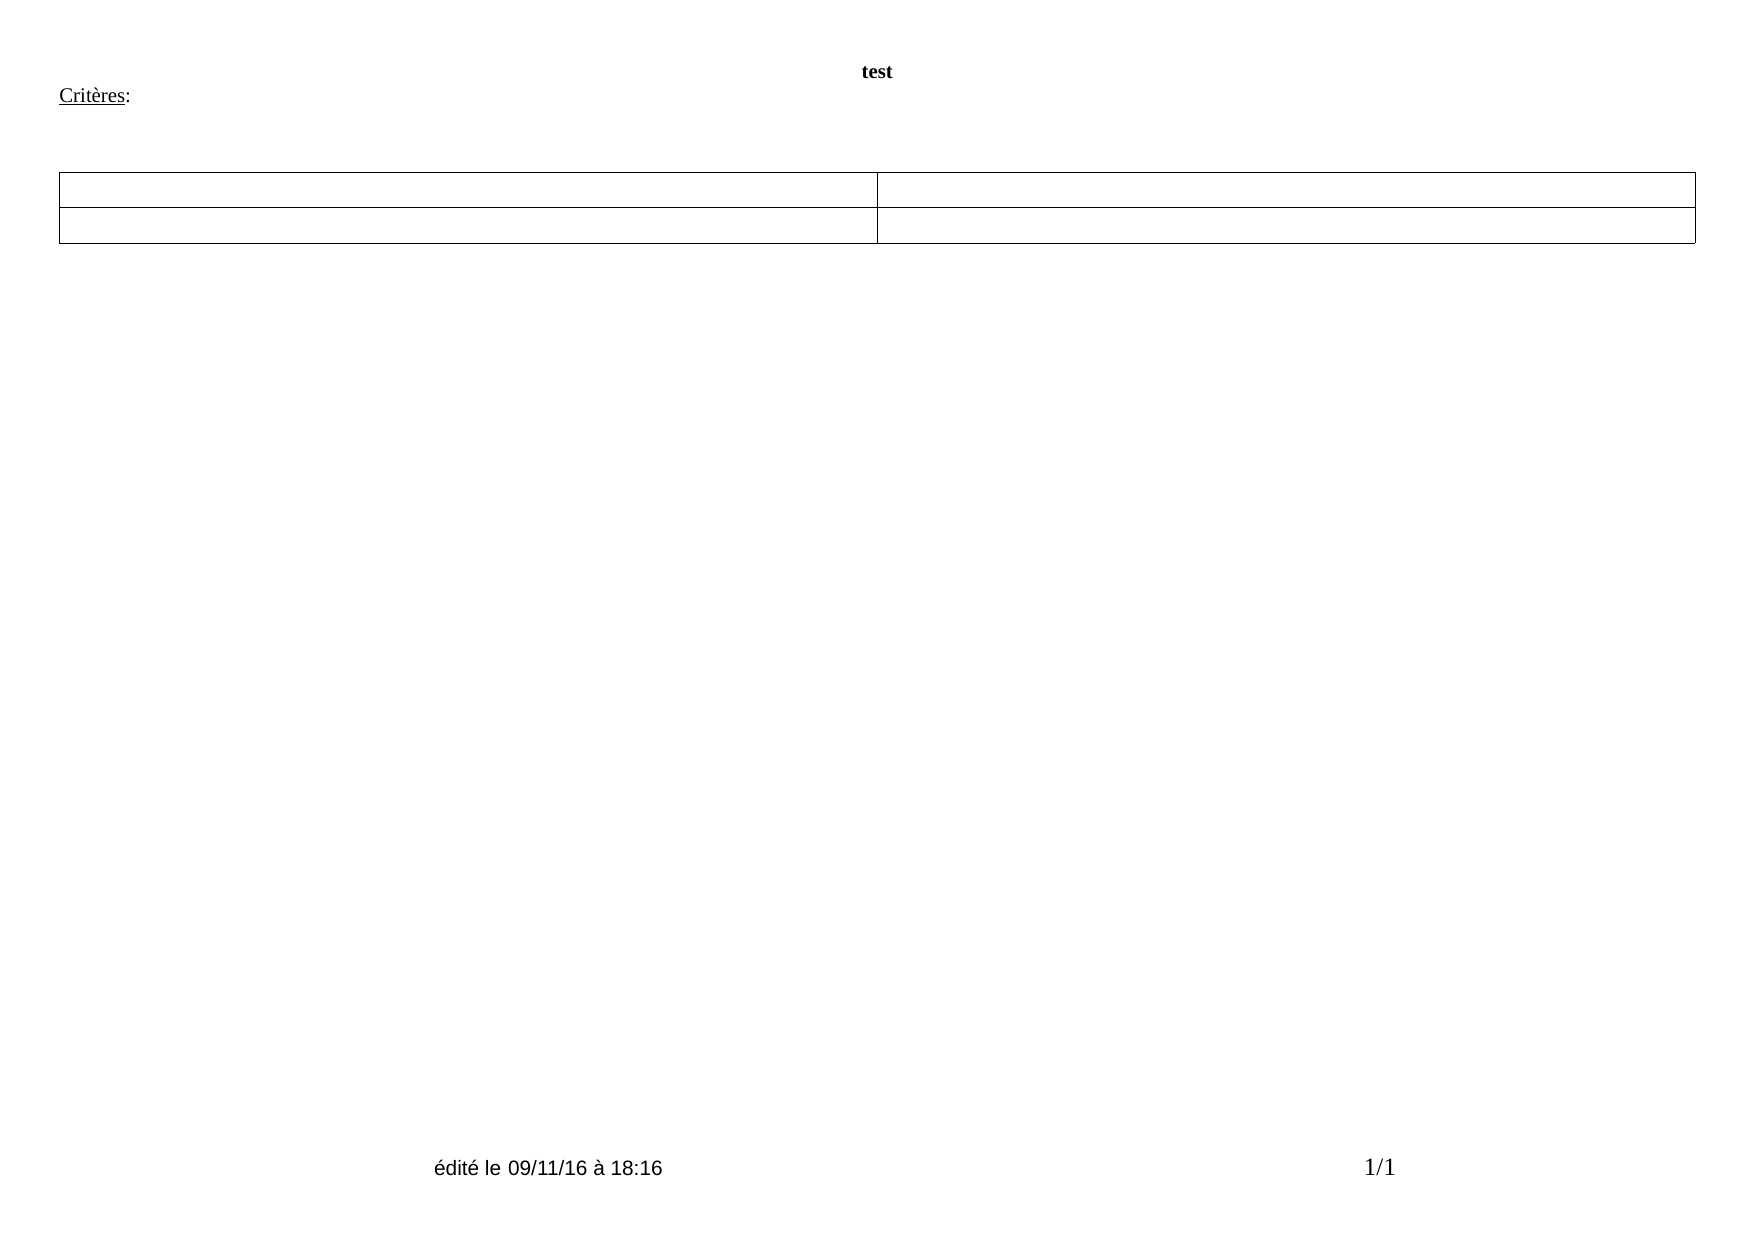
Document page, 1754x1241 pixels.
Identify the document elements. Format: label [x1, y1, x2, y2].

table_cell [60, 208, 877, 243]
table_header [878, 173, 1695, 207]
table_header [60, 173, 877, 207]
table_cell [878, 208, 1695, 243]
